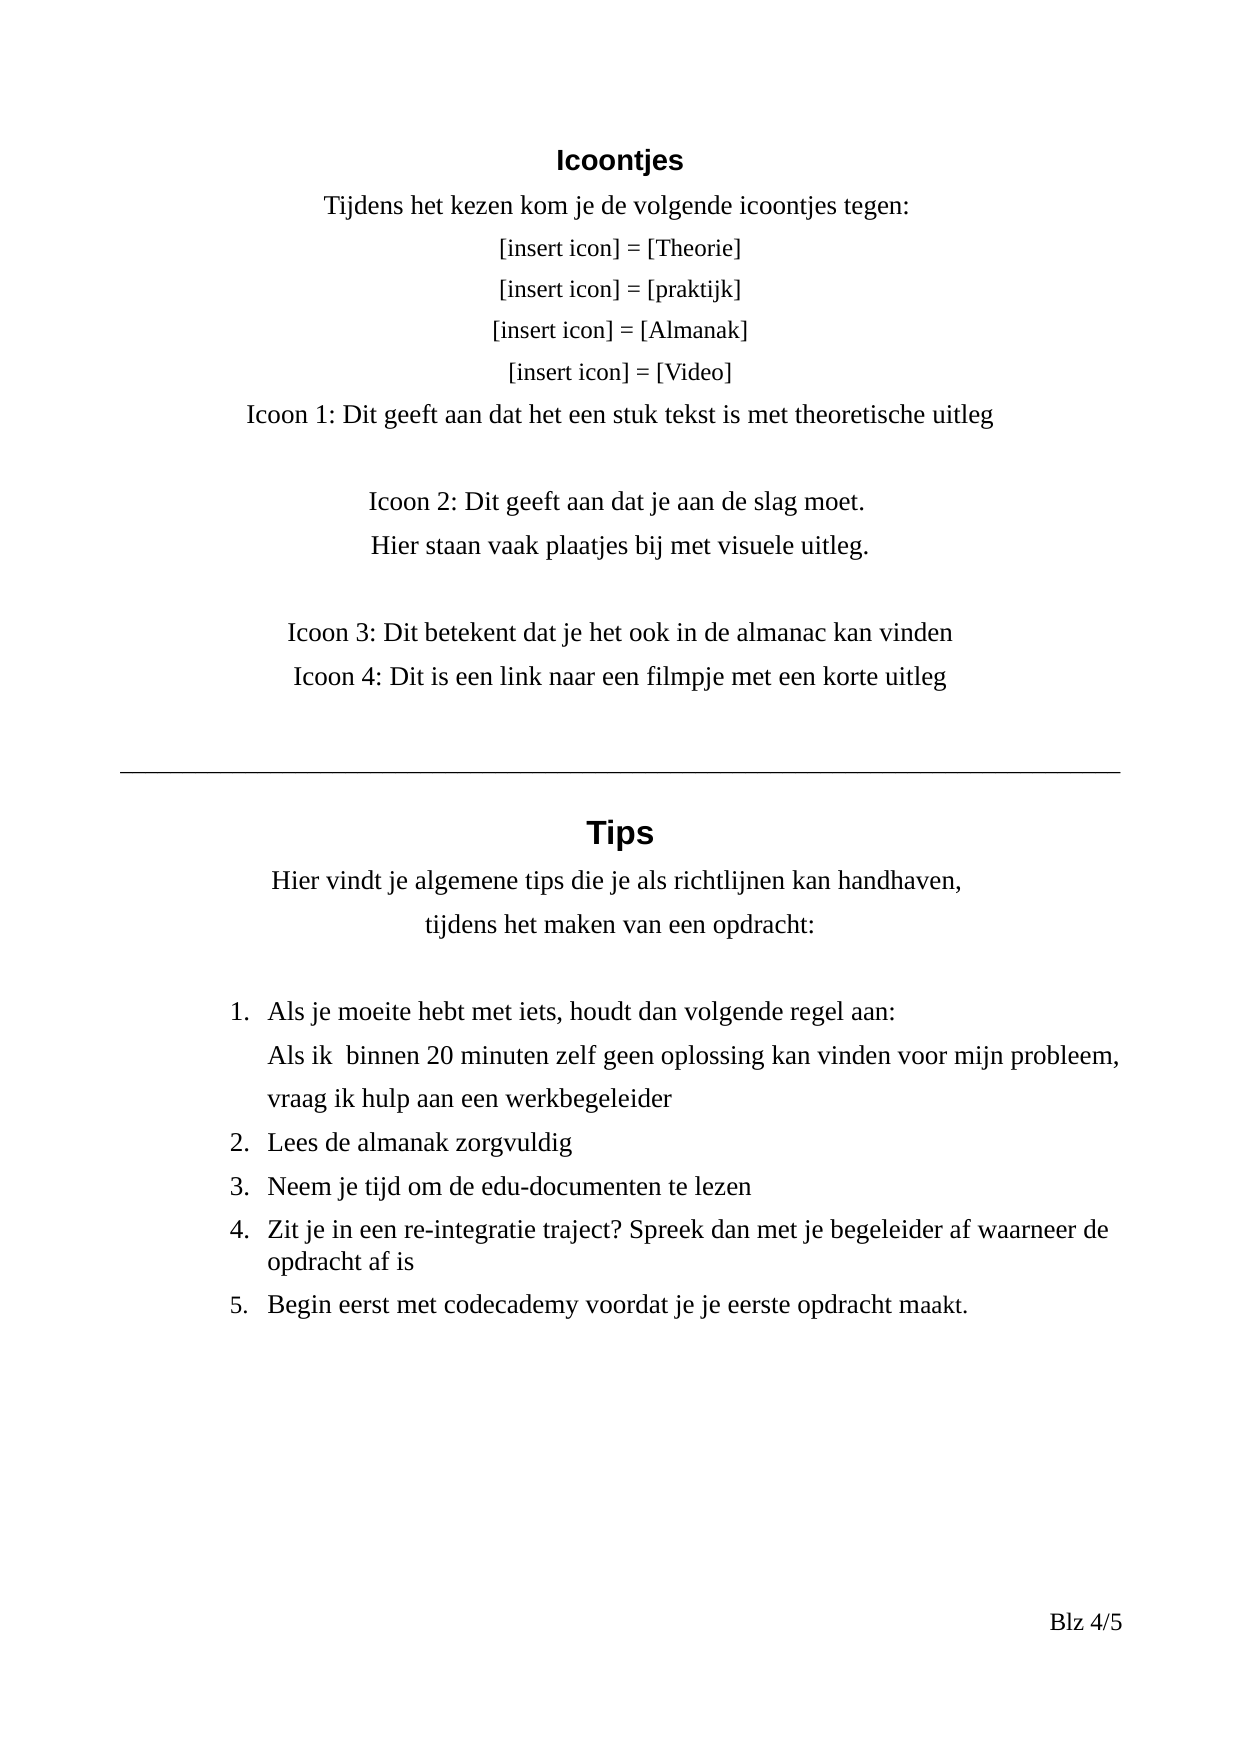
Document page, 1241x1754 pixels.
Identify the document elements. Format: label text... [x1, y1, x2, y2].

list Als ik binnen 20 minuten zelf geen oplossing kan vinden voor mijn probleem, [229, 1039, 1122, 1070]
subtitle Tips [118, 813, 1122, 852]
text Hier staan vaak plaatjes bij met visuele uitleg. [118, 529, 1122, 560]
list Als je moeite hebt met iets, houdt dan volgende regel aan: [229, 995, 1122, 1026]
text tijdens het maken van een opdracht: [118, 908, 1122, 939]
subtitle Icoontjes [118, 143, 1122, 177]
list Lees de almanak zorgvuldig [229, 1126, 1122, 1157]
text Icoon 3: Dit betekent dat je het ook in de almanac kan vinden [118, 616, 1122, 647]
text Tijdens het kezen kom je de volgende icoontjes tegen: [118, 189, 1122, 220]
text [insert icon] = [Video] [118, 357, 1122, 385]
list Zit je in een re-integratie traject? Spreek dan met je begeleider af waarneer de opdracht af is [229, 1213, 1122, 1276]
text [insert icon] = [praktijk] [118, 274, 1122, 303]
list Neem je tijd om de edu-documenten te lezen [229, 1170, 1122, 1201]
text Icoon 4: Dit is een link naar een filmpje met een korte uitleg [118, 660, 1122, 691]
list vraag ik hulp aan een werkbegeleider [229, 1083, 1122, 1114]
text ________________________________________________________________________________ [118, 747, 1122, 776]
text Icoon 1: Dit geeft aan dat het een stuk tekst is met theoretische uitleg [118, 398, 1122, 429]
text Hier vindt je algemene tips die je als richtlijnen kan handhaven, [118, 864, 1122, 896]
text [insert icon] = [Almanak] [118, 315, 1122, 344]
text [insert icon] = [Theorie] [118, 233, 1122, 262]
list Begin eerst met codecademy voordat je je eerste opdracht maakt. [229, 1288, 1122, 1319]
text Icoon 2: Dit geeft aan dat je aan de slag moet. [118, 485, 1122, 516]
